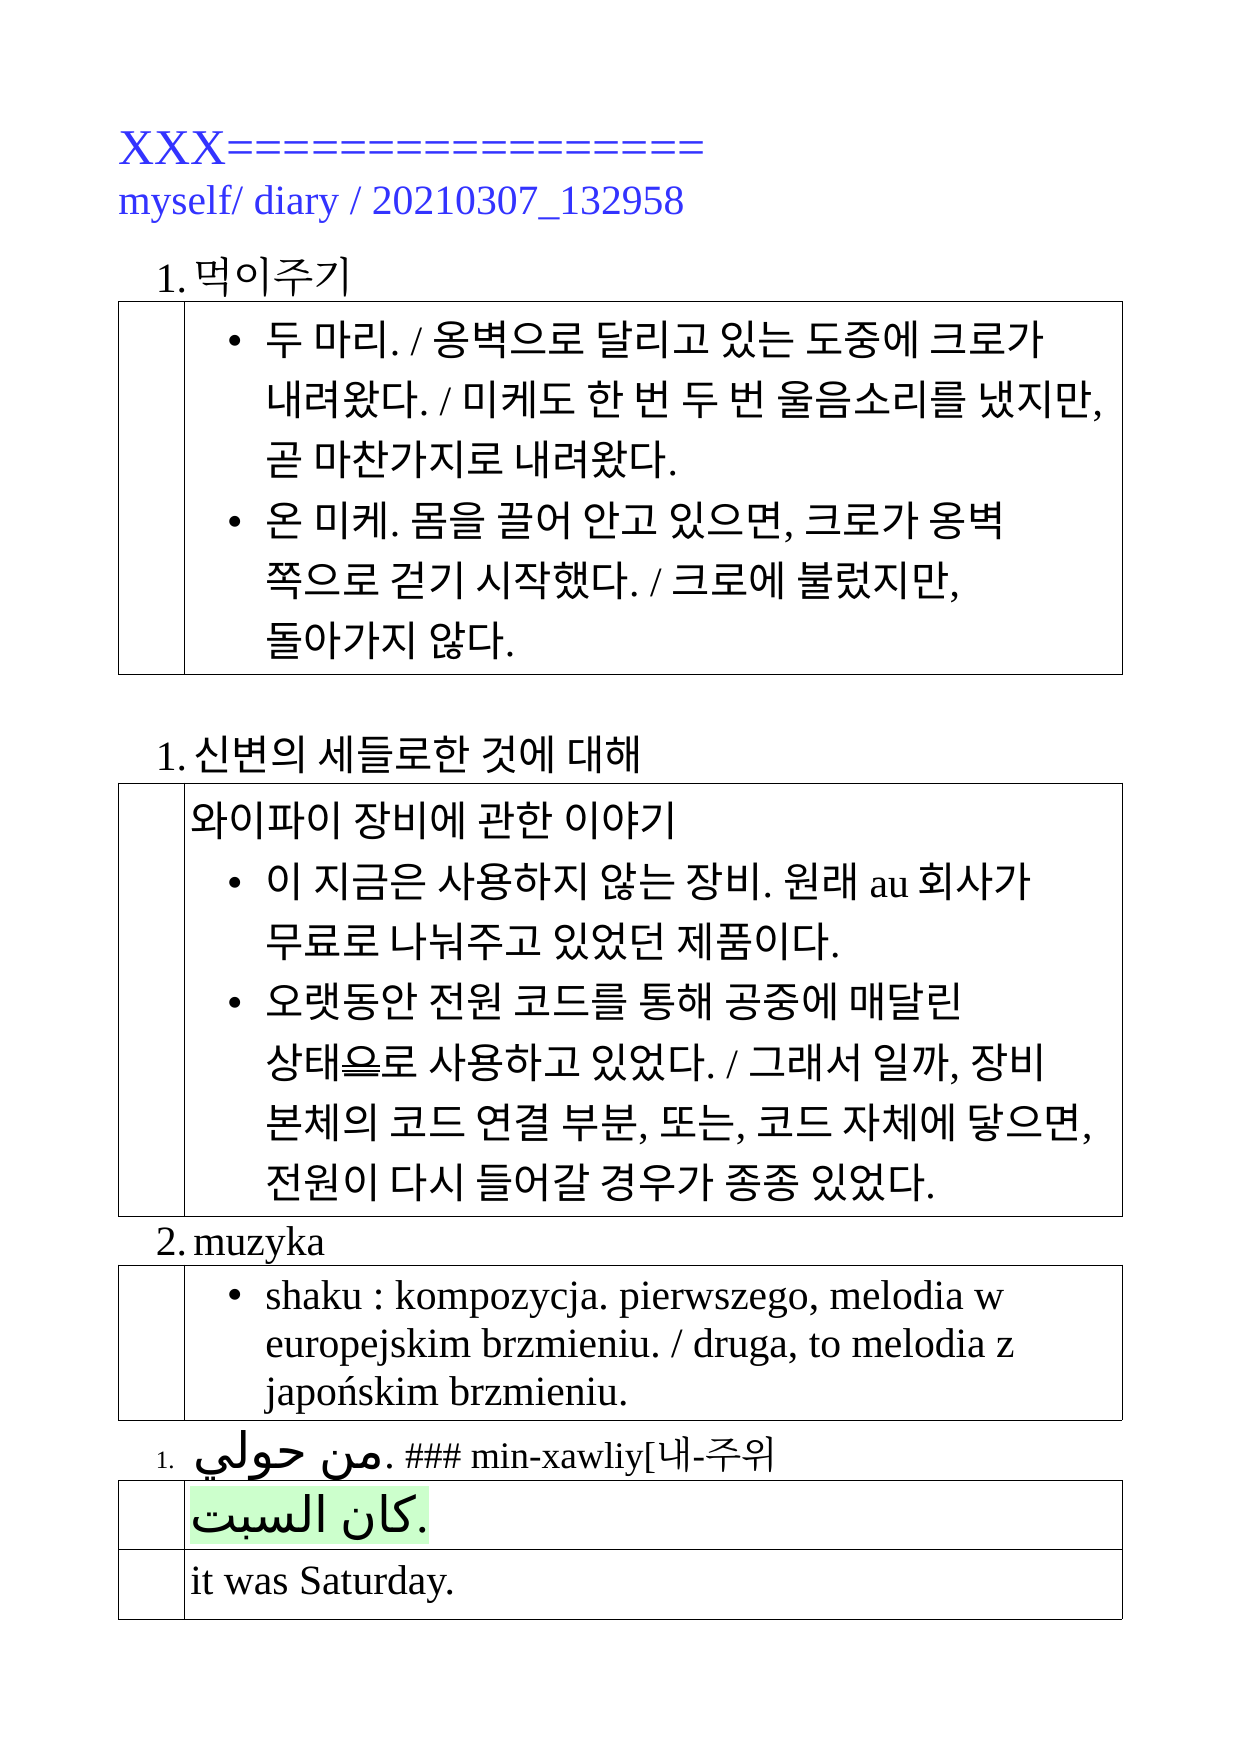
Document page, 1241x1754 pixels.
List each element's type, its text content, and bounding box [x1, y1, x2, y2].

table_header [119, 1266, 184, 1420]
table_header [119, 784, 184, 1216]
list 먹이주기 [156, 253, 1122, 301]
table_header [119, 302, 184, 674]
list 신변의 세들로한 것에 대해 [156, 722, 1122, 783]
table_cell [119, 1550, 184, 1618]
text XXX================= [118, 118, 1122, 176]
table_header 와이파이 장비에 관한 이야기 이 지금은 사용하지 않는 장비. 원래 au회사가 무료로 나눠주고 있었던 제품이다. 오랫동안 전원 코드를 통해 공중에 매달린 상태으로 사용하고 있었다. / 그래서 일까, 장비 본체의 코드 연결 부분, 또는, 코드 자체에 닿으면, 전원이 다시 들어갈 경우가 종종 있었다. [185, 784, 1122, 1216]
list muzyka [156, 1217, 1122, 1264]
table_header [119, 1481, 184, 1549]
table_cell it was Saturday. [185, 1550, 1122, 1618]
table_header shaku : kompozycja. pierwszego, melodia w europejskim brzmieniu. / druga, to melodia z japońskim brzmieniu. [185, 1266, 1122, 1420]
table_header كان السبت. [185, 1481, 1122, 1549]
text myself/ diary / 20210307_132958 [118, 176, 1122, 223]
table_header 두 마리. / 옹벽으로 달리고 있는 도중에 크로가 내려왔다. / 미케도 한 번 두 번 울음소리를 냈지만, 곧 마찬가지로 내려왔다. 온 미케. 몸을 끌어 안고 있으면, 크로가 옹벽 쪽으로 걷기 시작했다. / 크로에 불렀지만, 돌아가지 않다. [185, 302, 1122, 674]
list من حولي. ### min-xawliy[내-주위 [156, 1421, 1122, 1480]
